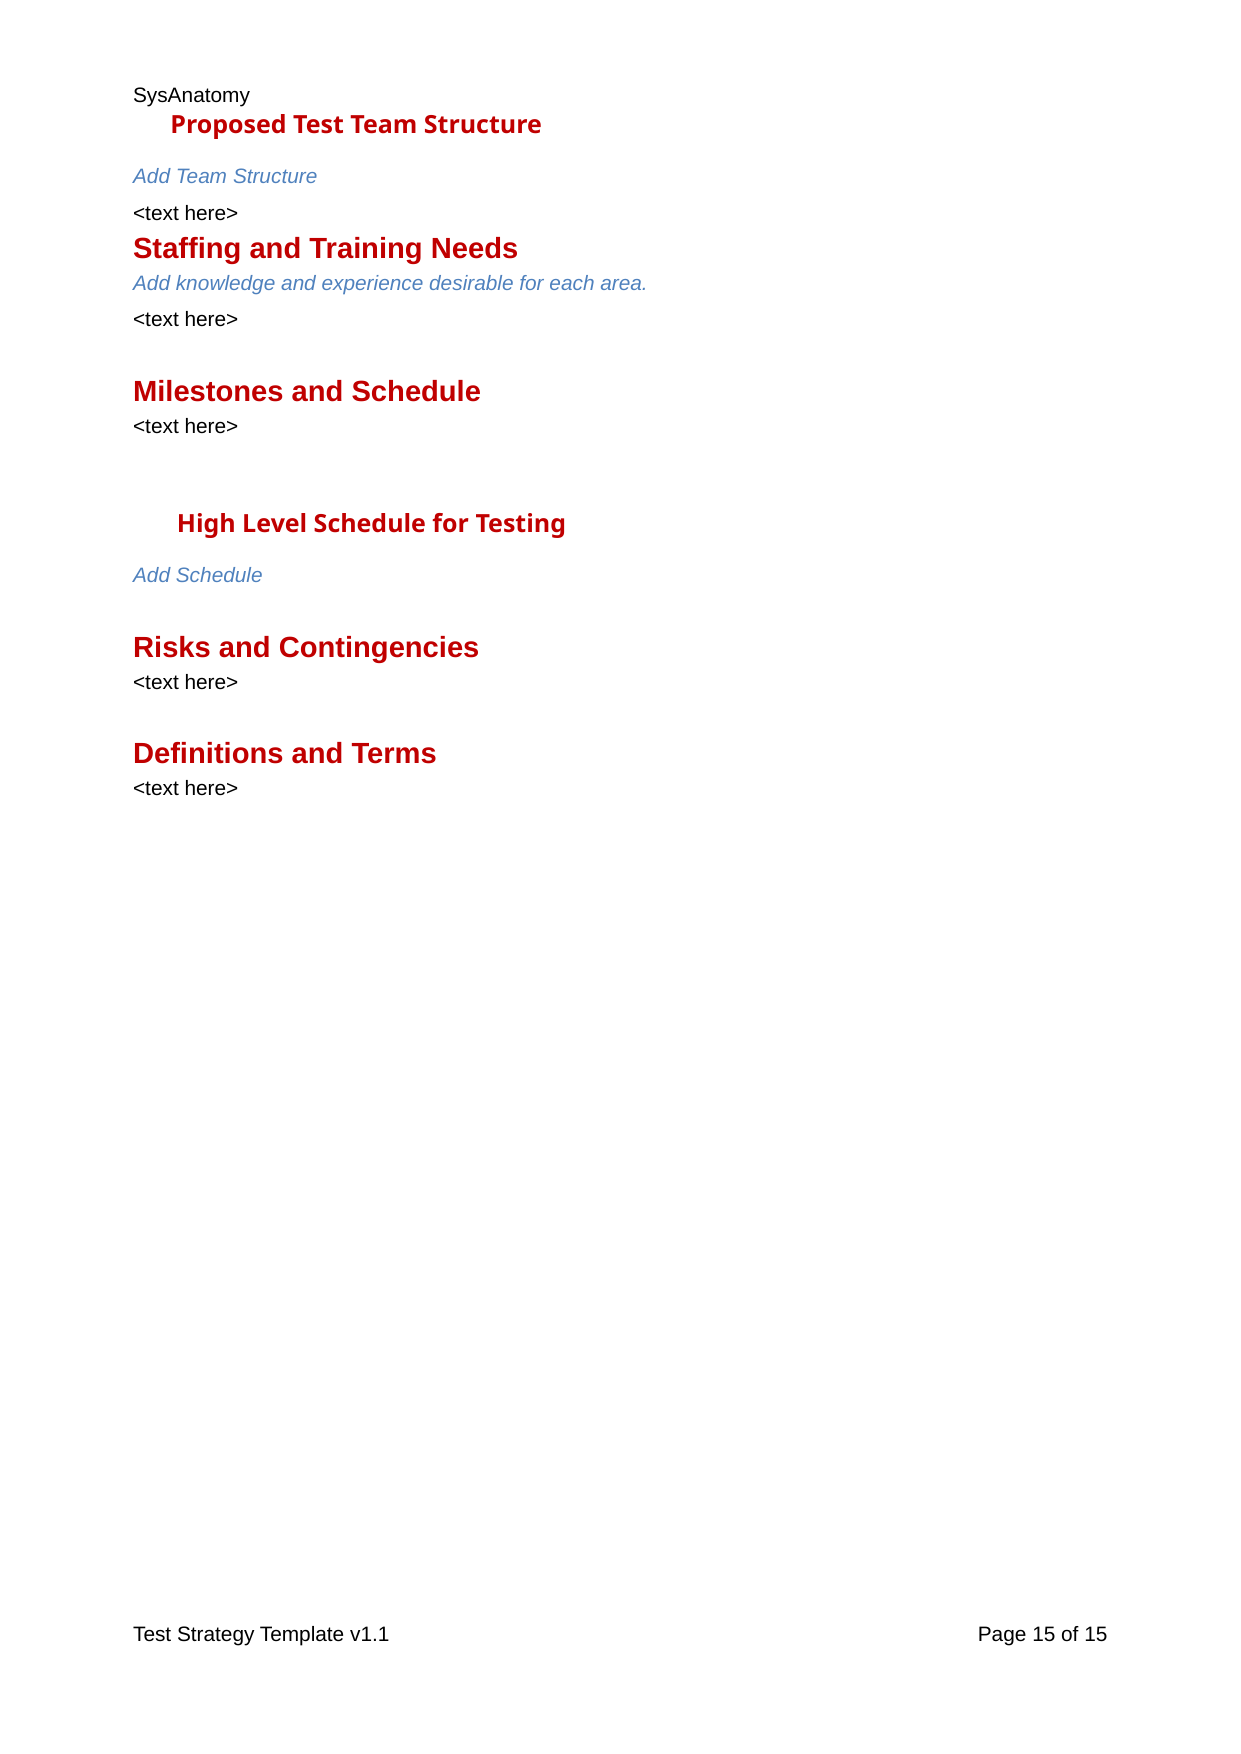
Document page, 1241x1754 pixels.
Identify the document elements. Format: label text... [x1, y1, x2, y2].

text <text here> [133, 776, 1107, 800]
subtitle Proposed Test Team Structure [170, 106, 1107, 140]
text Add Schedule [133, 563, 1107, 587]
subtitle Milestones and Schedule [133, 374, 1107, 407]
subtitle Definitions and Terms [133, 736, 1107, 770]
text <text here> [133, 414, 1107, 438]
text Add Team Structure [133, 164, 1107, 188]
subtitle Staffing and Training Needs [133, 231, 1107, 264]
text <text here> [133, 201, 1107, 225]
text Add knowledge and experience desirable for each area. [133, 271, 1107, 295]
list <text here> [133, 307, 1107, 331]
subtitle Risks and Contingencies [133, 630, 1107, 663]
subtitle High Level Schedule for Testing [170, 505, 1107, 539]
text <text here> [133, 670, 1107, 694]
